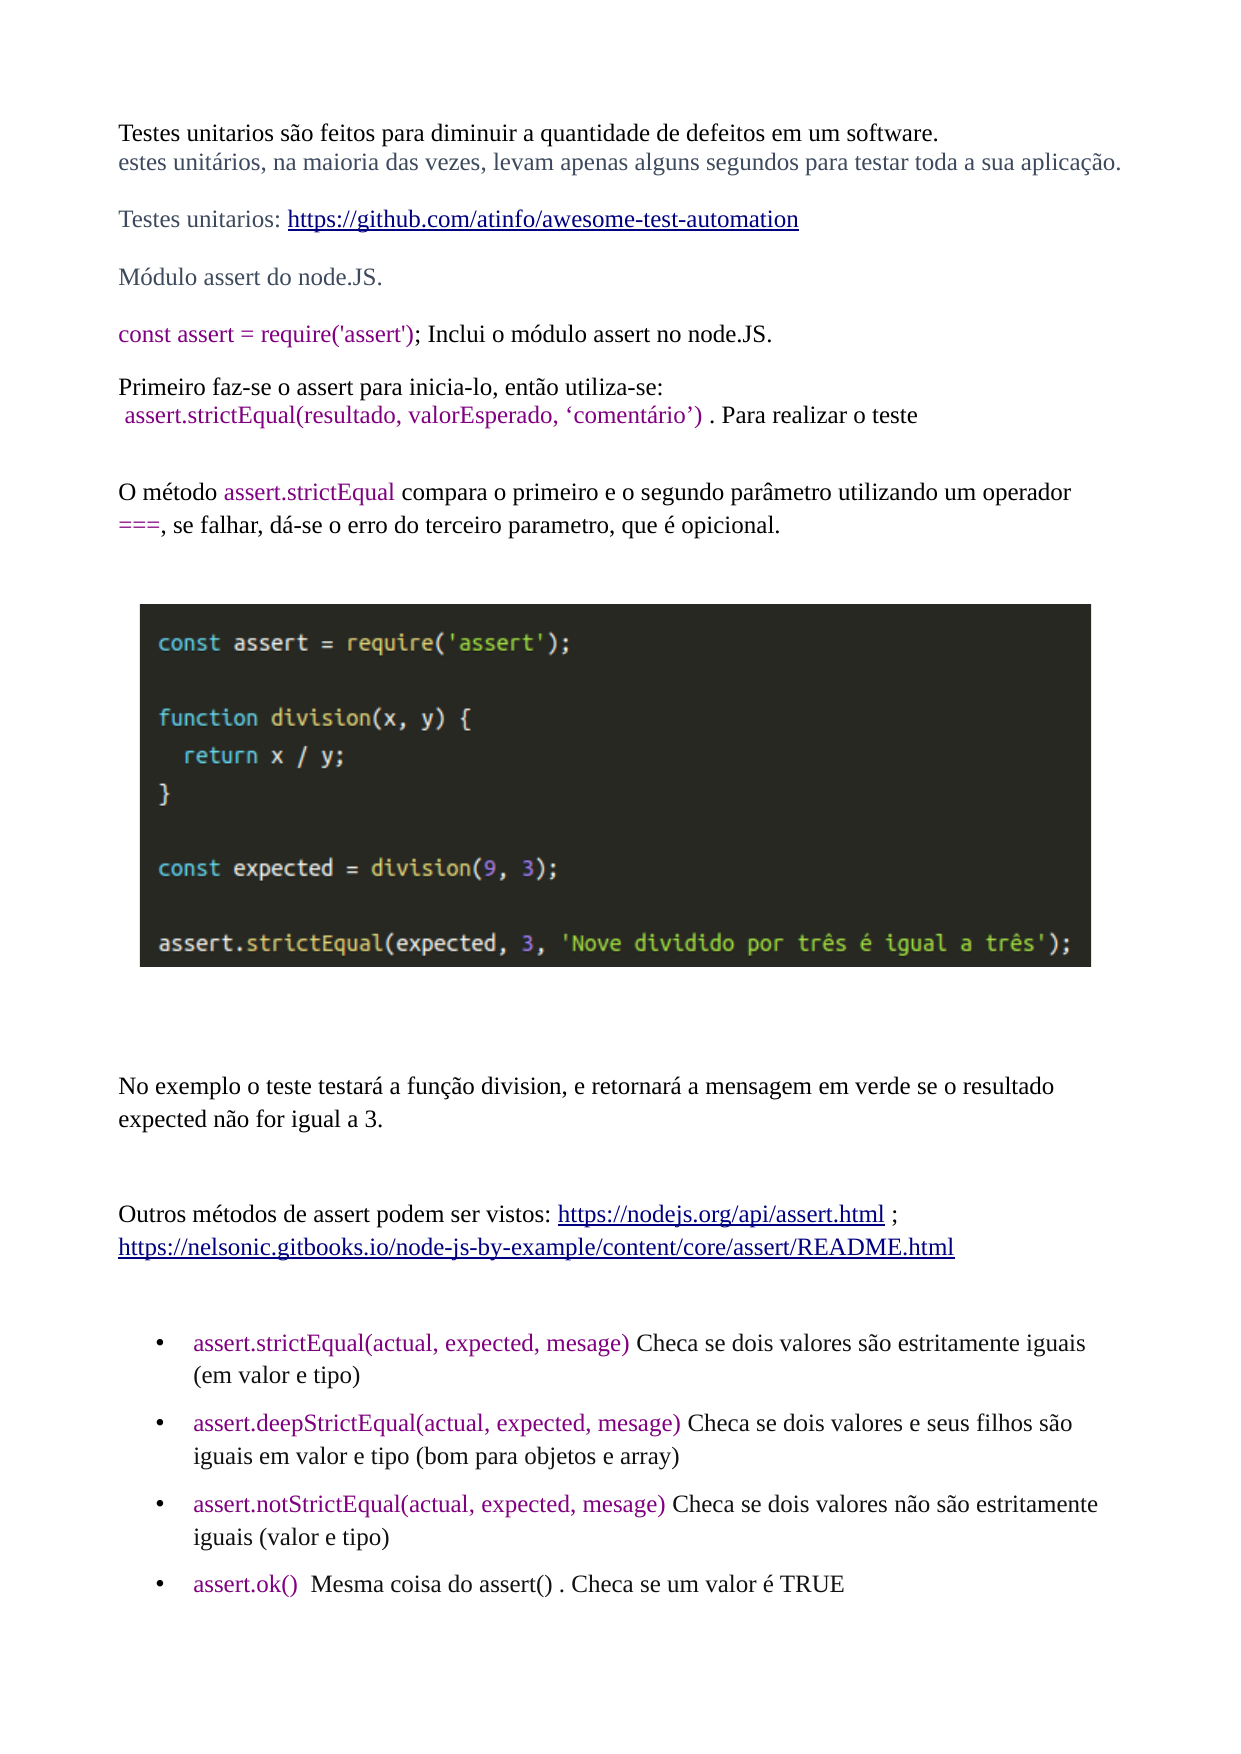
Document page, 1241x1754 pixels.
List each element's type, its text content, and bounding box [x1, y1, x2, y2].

text O método assert.strictEqual compara o primeiro e o segundo parâmetro utilizando um operador ===, se falhar, dá-se o erro do terceiro parametro, que é opicional. [118, 477, 1122, 539]
text No exemplo o teste testará a função division, e retornará a mensagem em verde se o resultado expected não for igual a 3. [118, 1071, 1122, 1133]
text Primeiro faz-se o assert para inicia-lo, então utiliza-se: [118, 372, 1122, 401]
list assert.strictEqual(actual, expected, mesage) Checa se dois valores são estritamente iguais (em valor e tipo) [156, 1328, 1122, 1389]
picture [139, 604, 1092, 967]
text Módulo assert do node.JS. [118, 262, 1122, 291]
list assert.ok() Mesma coisa do assert() . Checa se um valor é TRUE [156, 1569, 1122, 1598]
text Outros métodos de assert podem ser vistos: https://nodejs.org/api/assert.html ; https://nelsonic.gitbooks.io/node-js-by-example/content/core/assert/README.html [118, 1199, 1122, 1261]
list assert.notStrictEqual(actual, expected, mesage) Checa se dois valores não são estritamente iguais (valor e tipo) [156, 1489, 1122, 1551]
text assert.strictEqual(resultado, valorEsperado, ‘comentário’) . Para realizar o teste [118, 401, 1122, 429]
text const assert = require('assert'); Inclui o módulo assert no node.JS. [118, 319, 1122, 348]
text Testes unitarios são feitos para diminuir a quantidade de defeitos em um software. [118, 118, 1122, 147]
list assert.deepStrictEqual(actual, expected, mesage) Checa se dois valores e seus filhos são iguais em valor e tipo (bom para objetos e array) [156, 1408, 1122, 1470]
text Testes unitarios: https://github.com/atinfo/awesome-test-automation [118, 204, 1122, 233]
text estes unitários, na maioria das vezes, levam apenas alguns segundos para testar toda a sua aplicação. [118, 147, 1122, 176]
